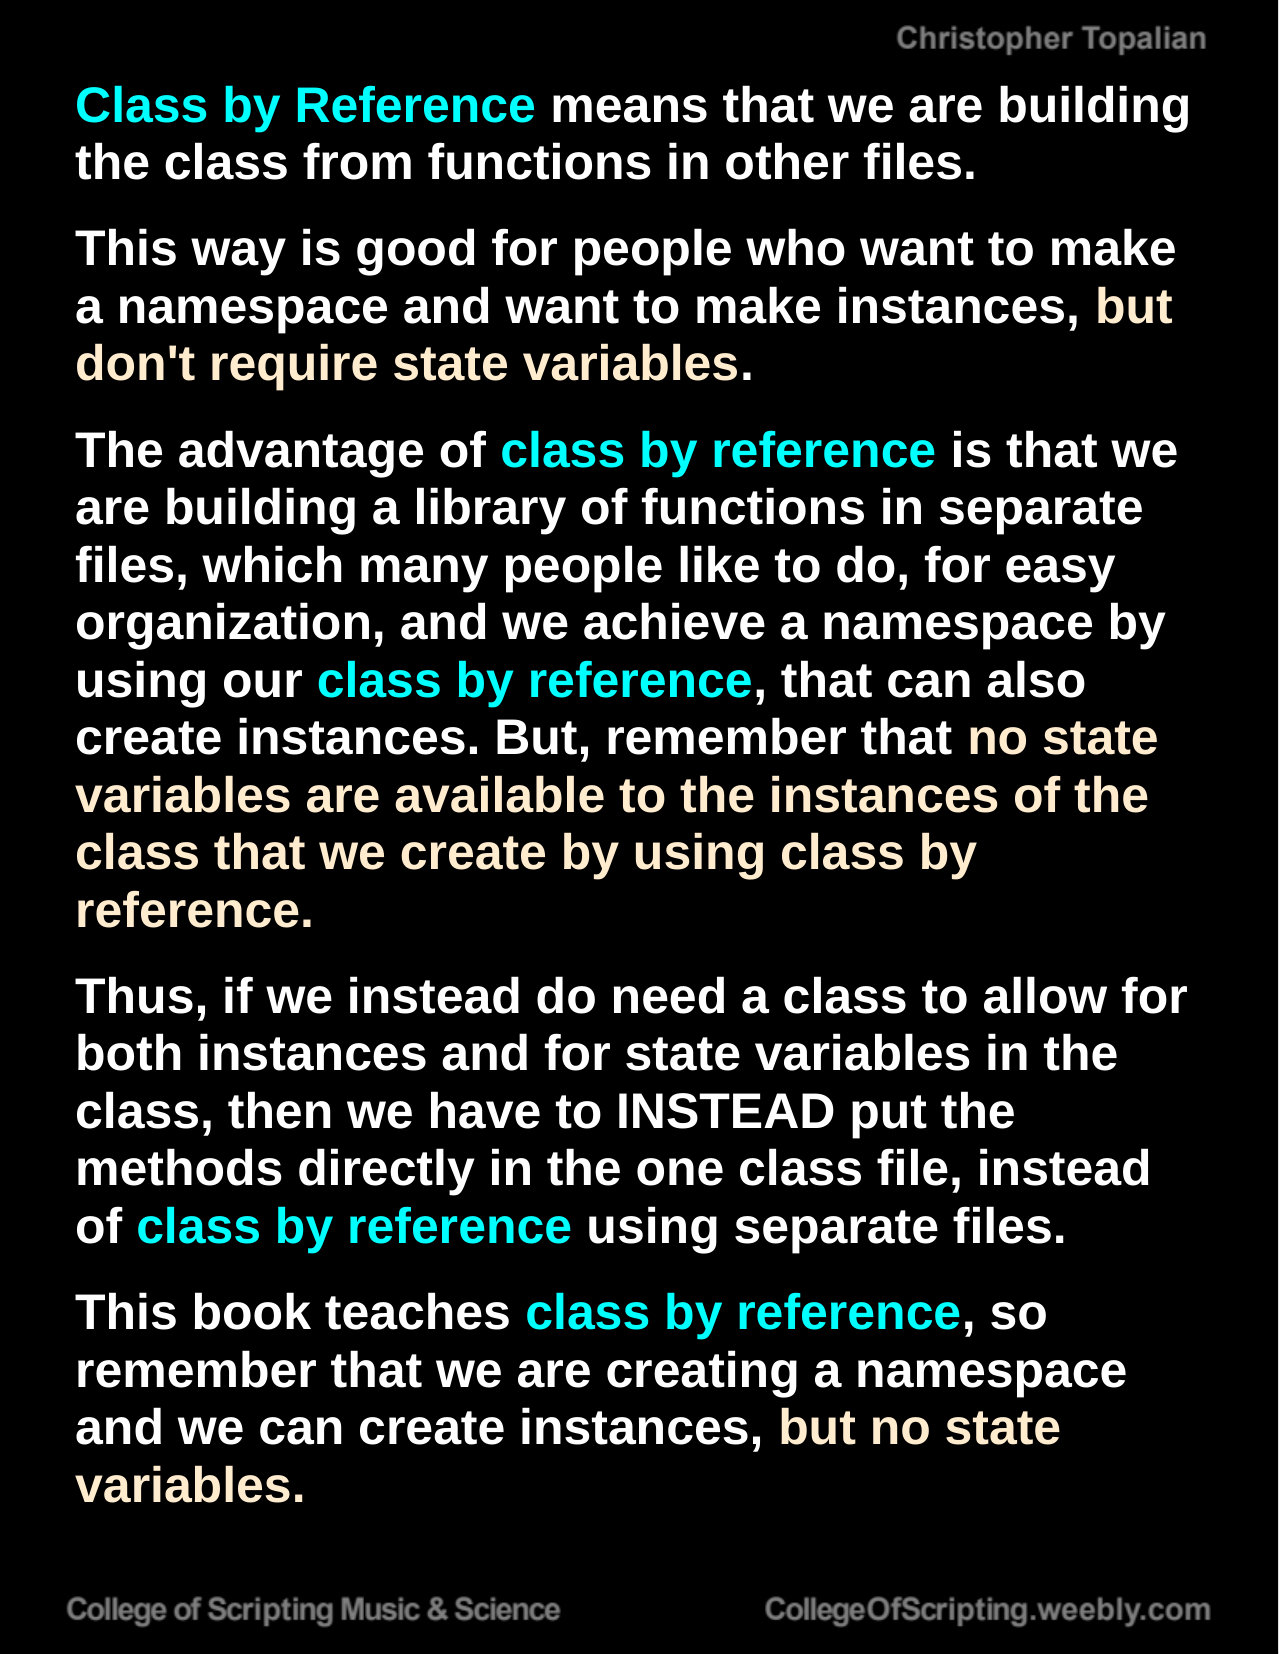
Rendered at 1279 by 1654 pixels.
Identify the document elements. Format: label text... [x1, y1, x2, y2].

text The advantage of class by reference is that we are building a library of functions in separate files, which many people like to do, for easy organization, and we achieve a namespace by using our class by reference, that can also create instances. But, remember that no state variables are available to the instances of the class that we create by using class by reference. [75, 420, 1203, 937]
text This way is good for people who want to make a namespace and want to make instances, but don't require state variables. [75, 219, 1203, 391]
text Class by Reference means that we are building the class from functions in other files. [75, 75, 1203, 190]
text This book teaches class by reference, so remember that we are creating a namespace and we can create instances, but no state variables. [75, 1282, 1203, 1512]
text Thus, if we instead do need a class to allow for both instances and for state variables in the class, then we have to INSTEAD put the methods directly in the one class file, instead of class by reference using separate files. [75, 966, 1203, 1254]
